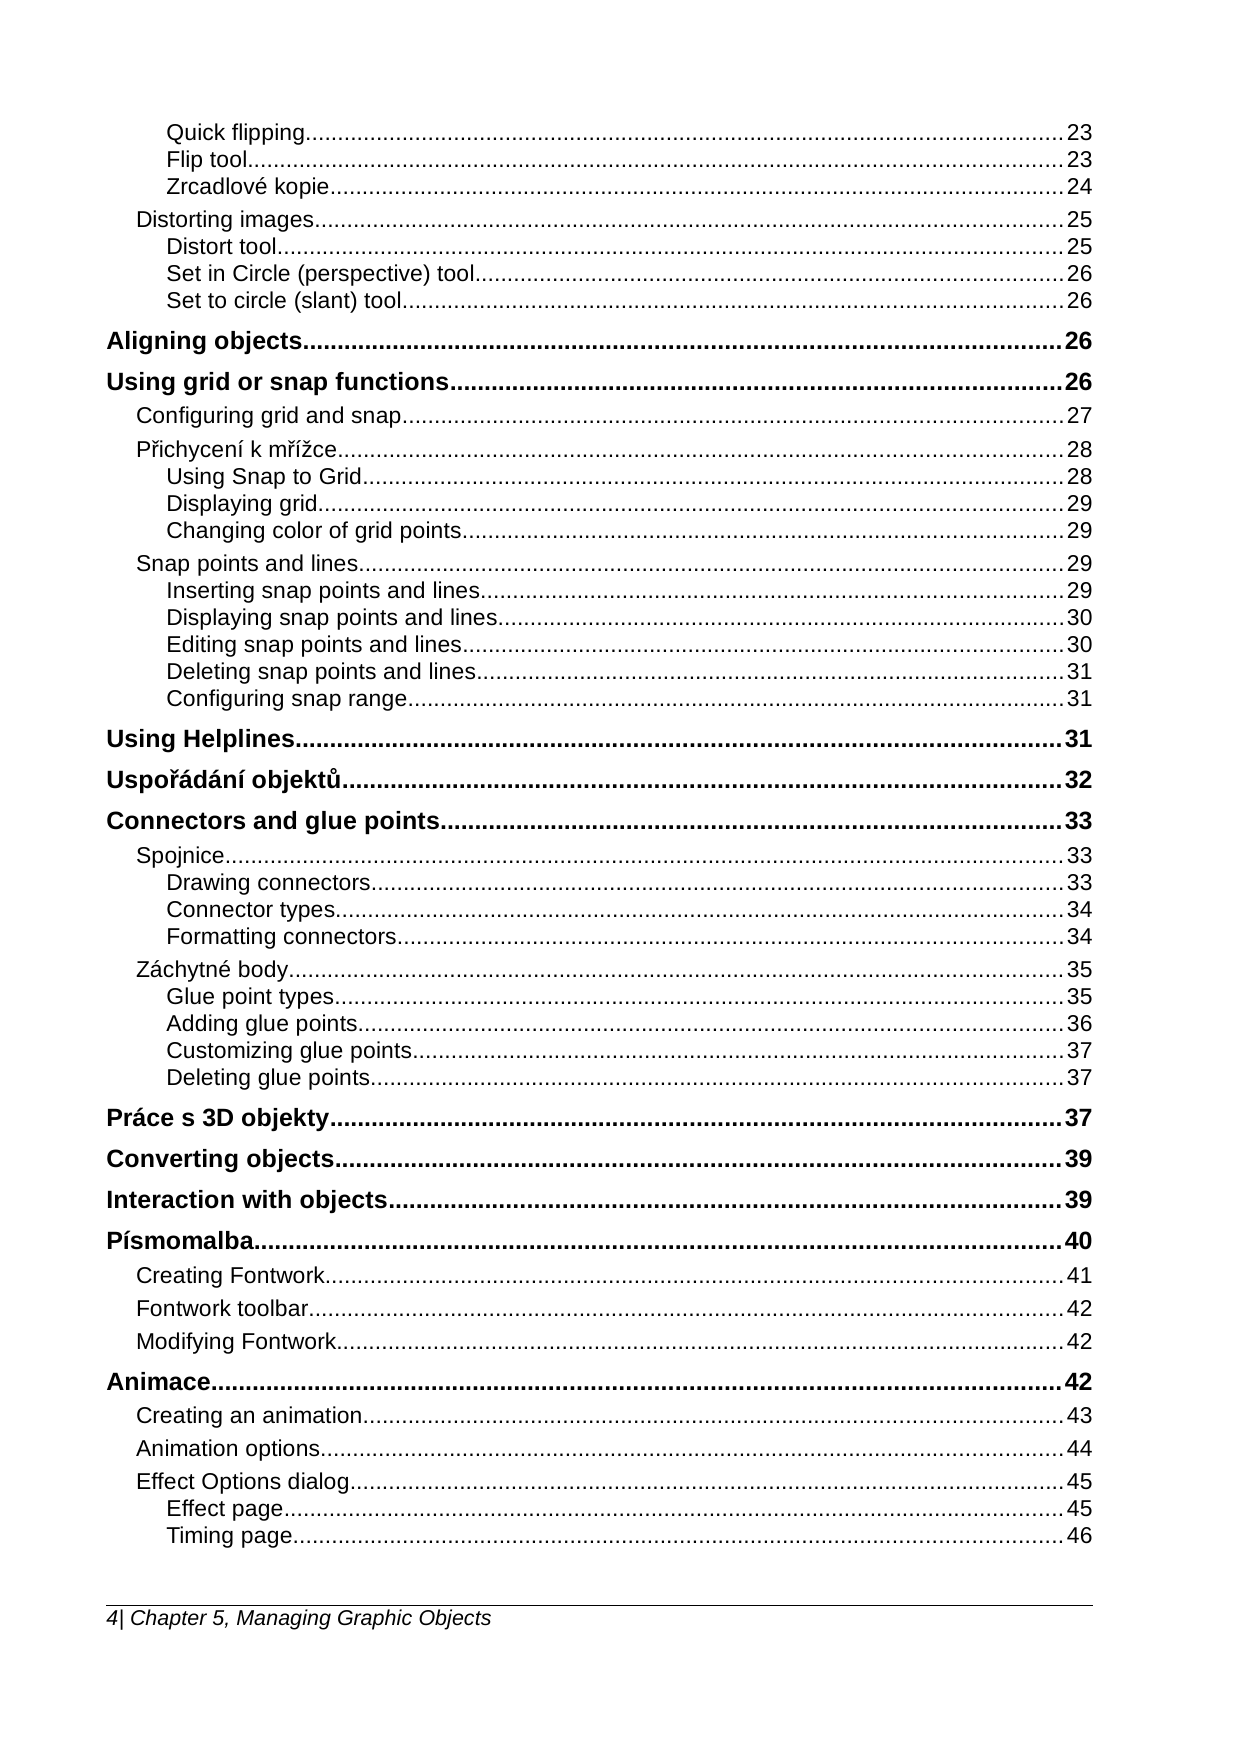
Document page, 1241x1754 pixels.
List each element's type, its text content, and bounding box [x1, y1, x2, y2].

text Effect page 45 [166, 1495, 1093, 1522]
text Animation options 44 [136, 1434, 1093, 1462]
text Editing snap points and lines 30 [166, 631, 1093, 658]
text Connector types 34 [166, 895, 1093, 922]
text Interaction with objects 39 [106, 1185, 1093, 1214]
text Distort tool 25 [166, 232, 1093, 259]
text Using grid or snap functions 26 [106, 367, 1093, 396]
text Uspořádání objektů 32 [106, 765, 1093, 794]
text Inserting snap points and lines 29 [166, 576, 1093, 603]
text Converting objects 39 [106, 1144, 1093, 1173]
text Fontwork toolbar 42 [136, 1294, 1093, 1321]
text Písmomalba 40 [106, 1226, 1093, 1255]
text Adding glue points 36 [166, 1009, 1093, 1037]
text Flip tool 23 [166, 145, 1093, 172]
text Using Helplines 31 [106, 724, 1093, 753]
text Set to circle (slant) tool 26 [166, 287, 1093, 314]
text Animace 42 [106, 1366, 1093, 1395]
text Práce s 3D objekty 37 [106, 1103, 1093, 1132]
text Timing page 46 [166, 1522, 1093, 1549]
text Zrcadlové kopie 24 [166, 172, 1093, 199]
text Displaying snap points and lines 30 [166, 603, 1093, 631]
text Deleting glue points 37 [166, 1064, 1093, 1091]
text Displaying grid 29 [166, 489, 1093, 516]
text Creating Fontwork 41 [136, 1261, 1093, 1288]
text Drawing connectors 33 [166, 868, 1093, 895]
text Deleting snap points and lines 31 [166, 658, 1093, 685]
text Distorting images 25 [136, 205, 1093, 232]
text Configuring grid and snap 27 [136, 402, 1093, 429]
text Glue point types 35 [166, 982, 1093, 1009]
text Using Snap to Grid 28 [166, 462, 1093, 489]
text Modifying Fontwork 42 [136, 1327, 1093, 1354]
text Configuring snap range 31 [166, 685, 1093, 712]
text Customizing glue points 37 [166, 1037, 1093, 1064]
text Set in Circle (perspective) tool 26 [166, 259, 1093, 287]
text Záchytné body 35 [136, 955, 1093, 982]
text Quick flipping 23 [166, 118, 1093, 145]
text Connectors and glue points 33 [106, 806, 1093, 835]
text Snap points and lines 29 [136, 549, 1093, 576]
text Effect Options dialog 45 [136, 1468, 1093, 1495]
text Přichycení k mřížce 28 [136, 435, 1093, 462]
text Creating an animation 43 [136, 1401, 1093, 1428]
text Formatting connectors 34 [166, 922, 1093, 949]
text Changing color of grid points 29 [166, 516, 1093, 543]
text Aligning objects 26 [106, 326, 1093, 355]
text Spojnice 33 [136, 841, 1093, 868]
